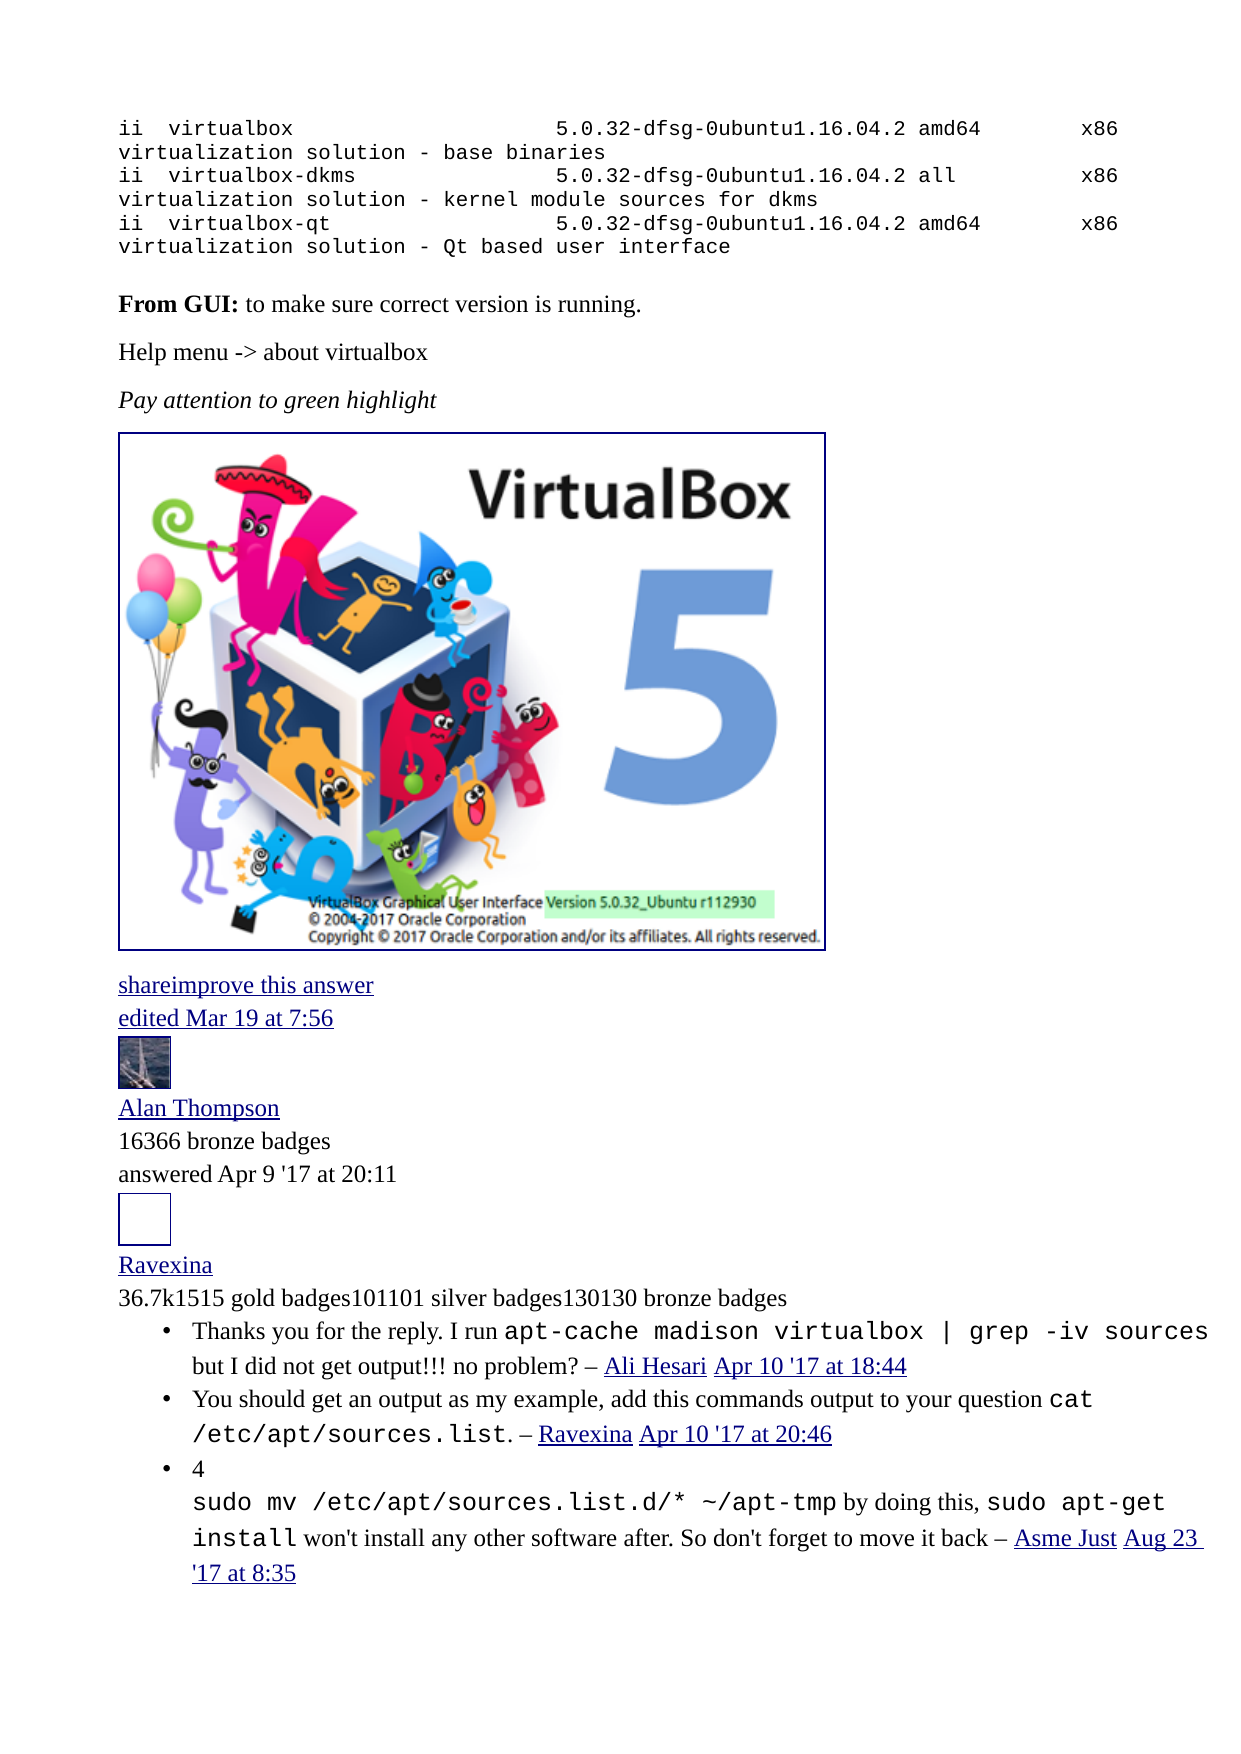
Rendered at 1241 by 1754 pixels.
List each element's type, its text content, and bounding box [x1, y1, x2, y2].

text edited Mar 19 at 7:56 [118, 1003, 1210, 1032]
text 36.7k1515 gold badges101101 silver badges130130 bronze badges [118, 1283, 1210, 1312]
picture [120, 434, 824, 949]
text 16366 bronze badges [118, 1126, 1210, 1155]
picture [120, 1038, 170, 1088]
list Thanks you for the reply. I run apt-cache madison virtualbox | grep -iv sources but I did not get output!!! no problem? – Ali Hesari Apr 10 '17 at 18:44 [162, 1316, 1210, 1380]
list 4 [162, 1454, 1210, 1483]
text shareimprove this answer [118, 970, 1210, 999]
text answered Apr 9 '17 at 20:11 [118, 1159, 1210, 1188]
list sudo mv /etc/apt/sources.list.d/* ~/apt-tmp by doing this, sudo apt-get install won't install any other software after. So don't forget to move it back – Asme Just Aug 23 '17 at 8:35 [162, 1487, 1210, 1586]
text Help menu -> about virtualbox [118, 337, 1210, 366]
text ii virtualbox-qt 5.0.32-dfsg-0ubuntu1.16.04.2 amd64 x86 virtualization solution - Qt based user interface [118, 213, 1210, 260]
text Alan Thompson [118, 1093, 1210, 1122]
text Pay attention to green highlight [118, 385, 1210, 413]
text ii virtualbox-dkms 5.0.32-dfsg-0ubuntu1.16.04.2 all x86 virtualization solution - kernel module sources for dkms [118, 165, 1210, 213]
text Ravexina [118, 1250, 1210, 1278]
text ii virtualbox 5.0.32-dfsg-0ubuntu1.16.04.2 amd64 x86 virtualization solution - base binaries [118, 118, 1210, 165]
text From GUI: to make sure correct version is running. [118, 289, 1210, 318]
list You should get an output as my example, add this commands output to your question cat /etc/apt/sources.list. – Ravexina Apr 10 '17 at 20:46 [162, 1384, 1210, 1450]
